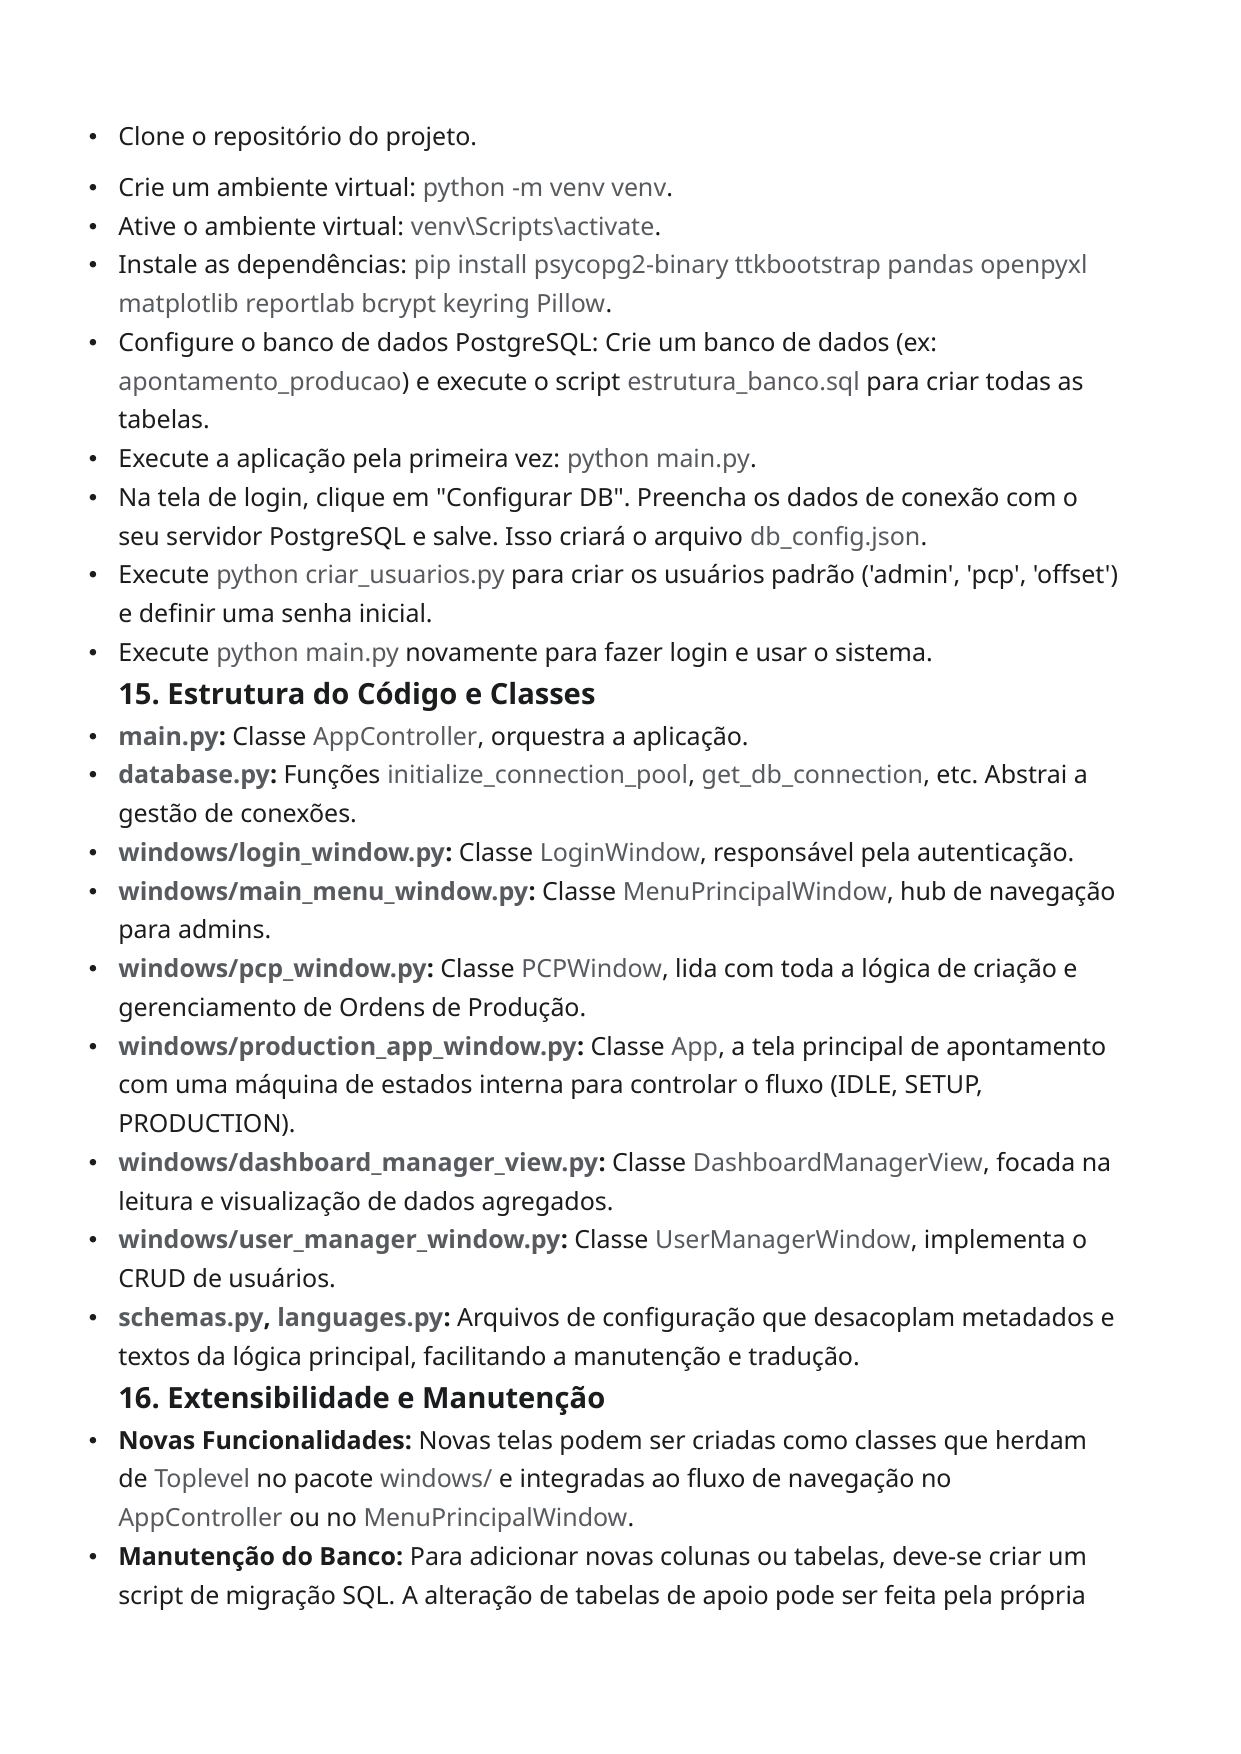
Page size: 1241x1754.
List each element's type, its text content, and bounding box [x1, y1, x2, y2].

list windows/production_app_window.py: Classe App, a tela principal de apontamento com uma máquina de estados interna para controlar o fluxo (IDLE, SETUP, PRODUCTION). [118, 1028, 1122, 1140]
list schemas.py, languages.py: Arquivos de configuração que desacoplam metadados e textos da lógica principal, facilitando a manutenção e tradução. [118, 1299, 1122, 1372]
list windows/dashboard_manager_view.py: Classe DashboardManagerView, focada na leitura e visualização de dados agregados. [118, 1144, 1122, 1217]
list Clone o repositório do projeto. [118, 118, 1122, 152]
list windows/user_manager_window.py: Classe UserManagerWindow, implementa o CRUD de usuários. [118, 1222, 1122, 1295]
list windows/main_menu_window.py: Classe MenuPrincipalWindow, hub de navegação para admins. [118, 873, 1122, 946]
list Instale as dependências: pip install psycopg2-binary ttkbootstrap pandas openpyxl matplotlib reportlab bcrypt keyring Pillow. [118, 247, 1122, 320]
list Crie um ambiente virtual: python -m venv venv. [118, 169, 1122, 203]
subtitle 15. Estrutura do Código e Classes [118, 673, 1122, 713]
list database.py: Funções initialize_connection_pool, get_db_connection, etc. Abstrai a gestão de conexões. [118, 757, 1122, 830]
list Execute python main.py novamente para fazer login e usar o sistema. [118, 634, 1122, 668]
subtitle 16. Extensibilidade e Manutenção [118, 1377, 1122, 1417]
list Configure o banco de dados PostgreSQL: Crie um banco de dados (ex: apontamento_producao) e execute o script estrutura_banco.sql para criar todas as tabelas. [118, 324, 1122, 436]
list Execute python criar_usuarios.py para criar os usuários padrão ('admin', 'pcp', 'offset') e definir uma senha inicial. [118, 557, 1122, 630]
list Execute a aplicação pela primeira vez: python main.py. [118, 441, 1122, 475]
list windows/pcp_window.py: Classe PCPWindow, lida com toda a lógica de criação e gerenciamento de Ordens de Produção. [118, 951, 1122, 1024]
list windows/login_window.py: Classe LoginWindow, responsável pela autenticação. [118, 834, 1122, 869]
list Novas Funcionalidades: Novas telas podem ser criadas como classes que herdam de Toplevel no pacote windows/ e integradas ao fluxo de navegação no AppController ou no MenuPrincipalWindow. [118, 1422, 1122, 1534]
list Manutenção do Banco: Para adicionar novas colunas ou tabelas, deve-se criar um script de migração SQL. A alteração de tabelas de apoio pode ser feita pela própria [118, 1538, 1122, 1611]
list main.py: Classe AppController, orquestra a aplicação. [118, 718, 1122, 752]
list Ative o ambiente virtual: venv\Scripts\activate. [118, 208, 1122, 242]
list Na tela de login, clique em "Configurar DB". Preencha os dados de conexão com o seu servidor PostgreSQL e salve. Isso criará o arquivo db_config.json. [118, 479, 1122, 552]
